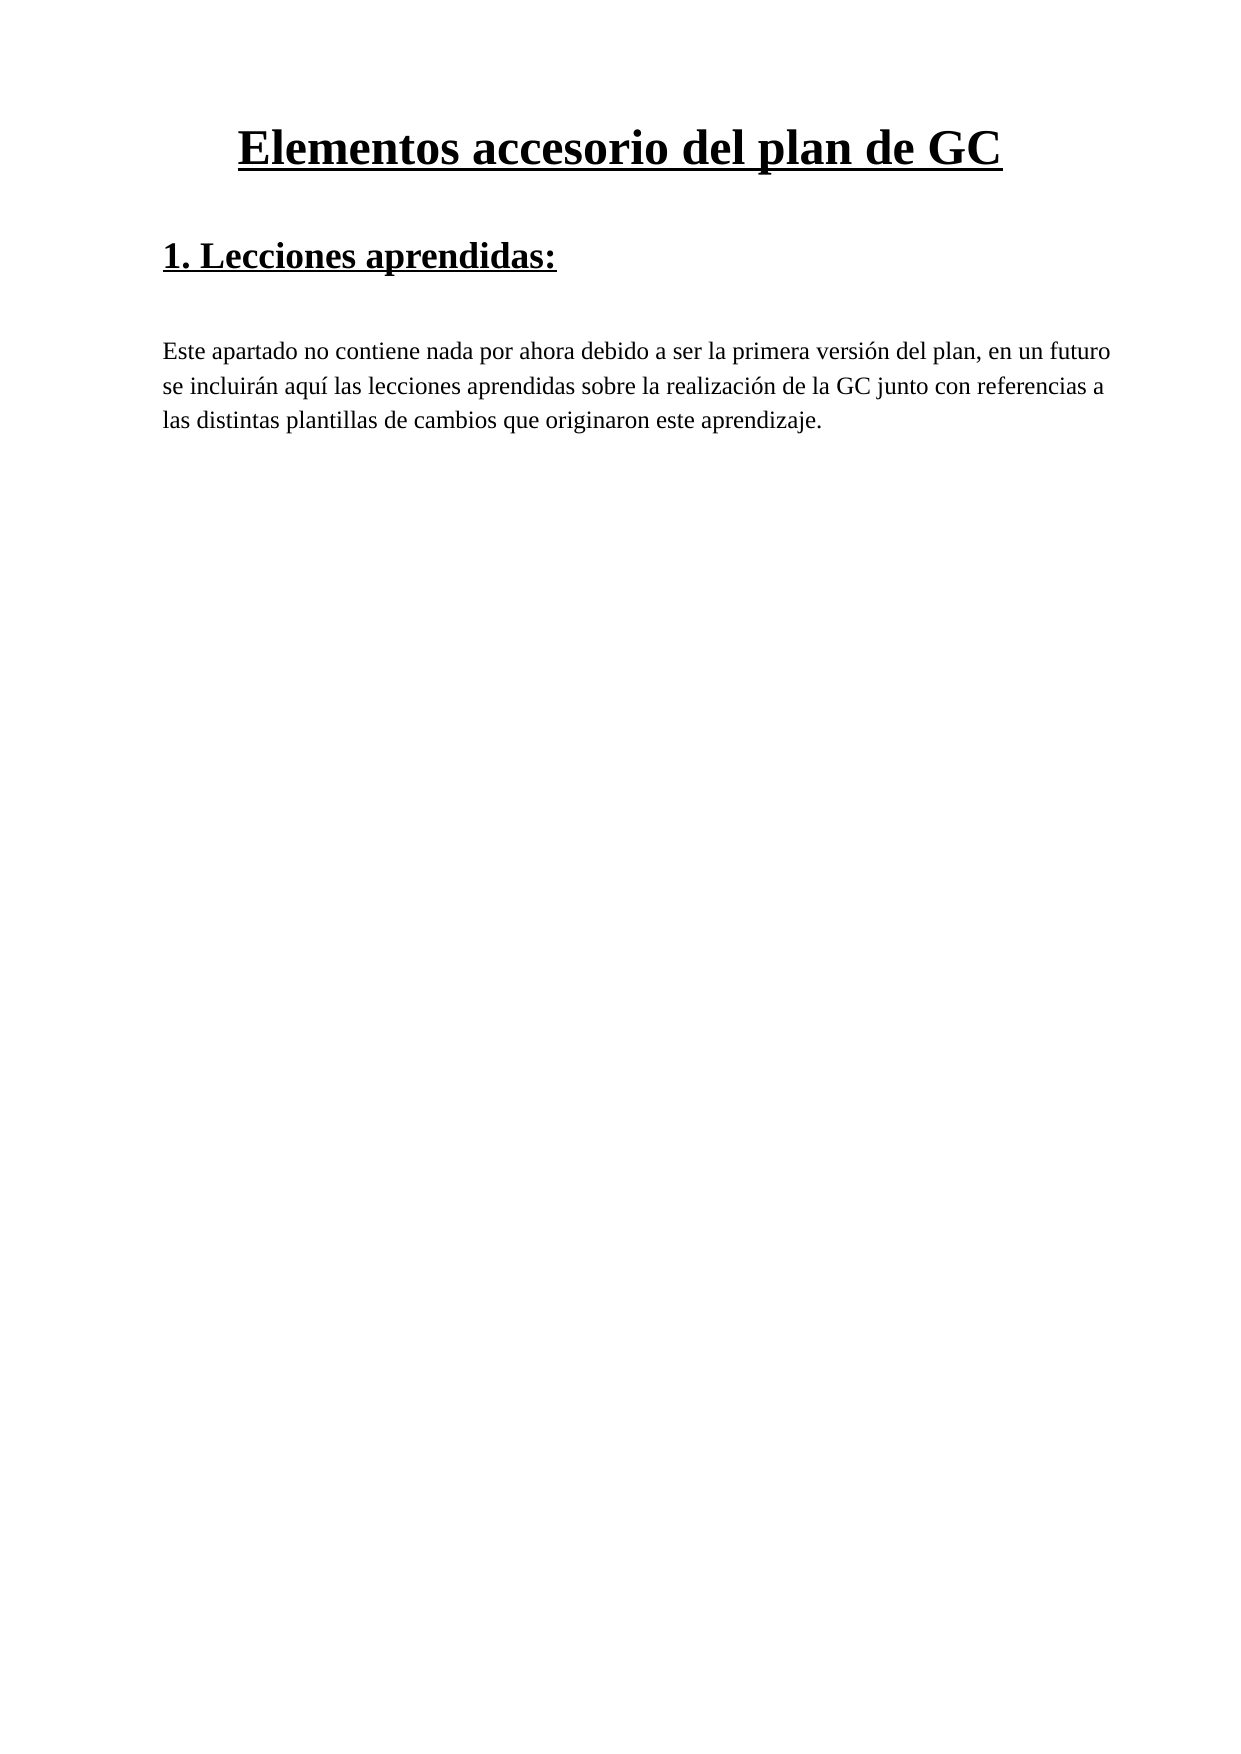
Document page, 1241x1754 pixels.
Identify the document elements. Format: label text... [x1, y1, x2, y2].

text Este apartado no contiene nada por ahora debido a ser la primera versión del plan, en un futuro se incluirán aquí las lecciones aprendidas sobre la realización de la GC junto con referencias a las distintas plantillas de cambios que originaron este aprendizaje. [162, 336, 1122, 434]
text Elementos accesorio del plan de GC [118, 118, 1122, 176]
text 1. Lecciones aprendidas: [162, 233, 1122, 276]
